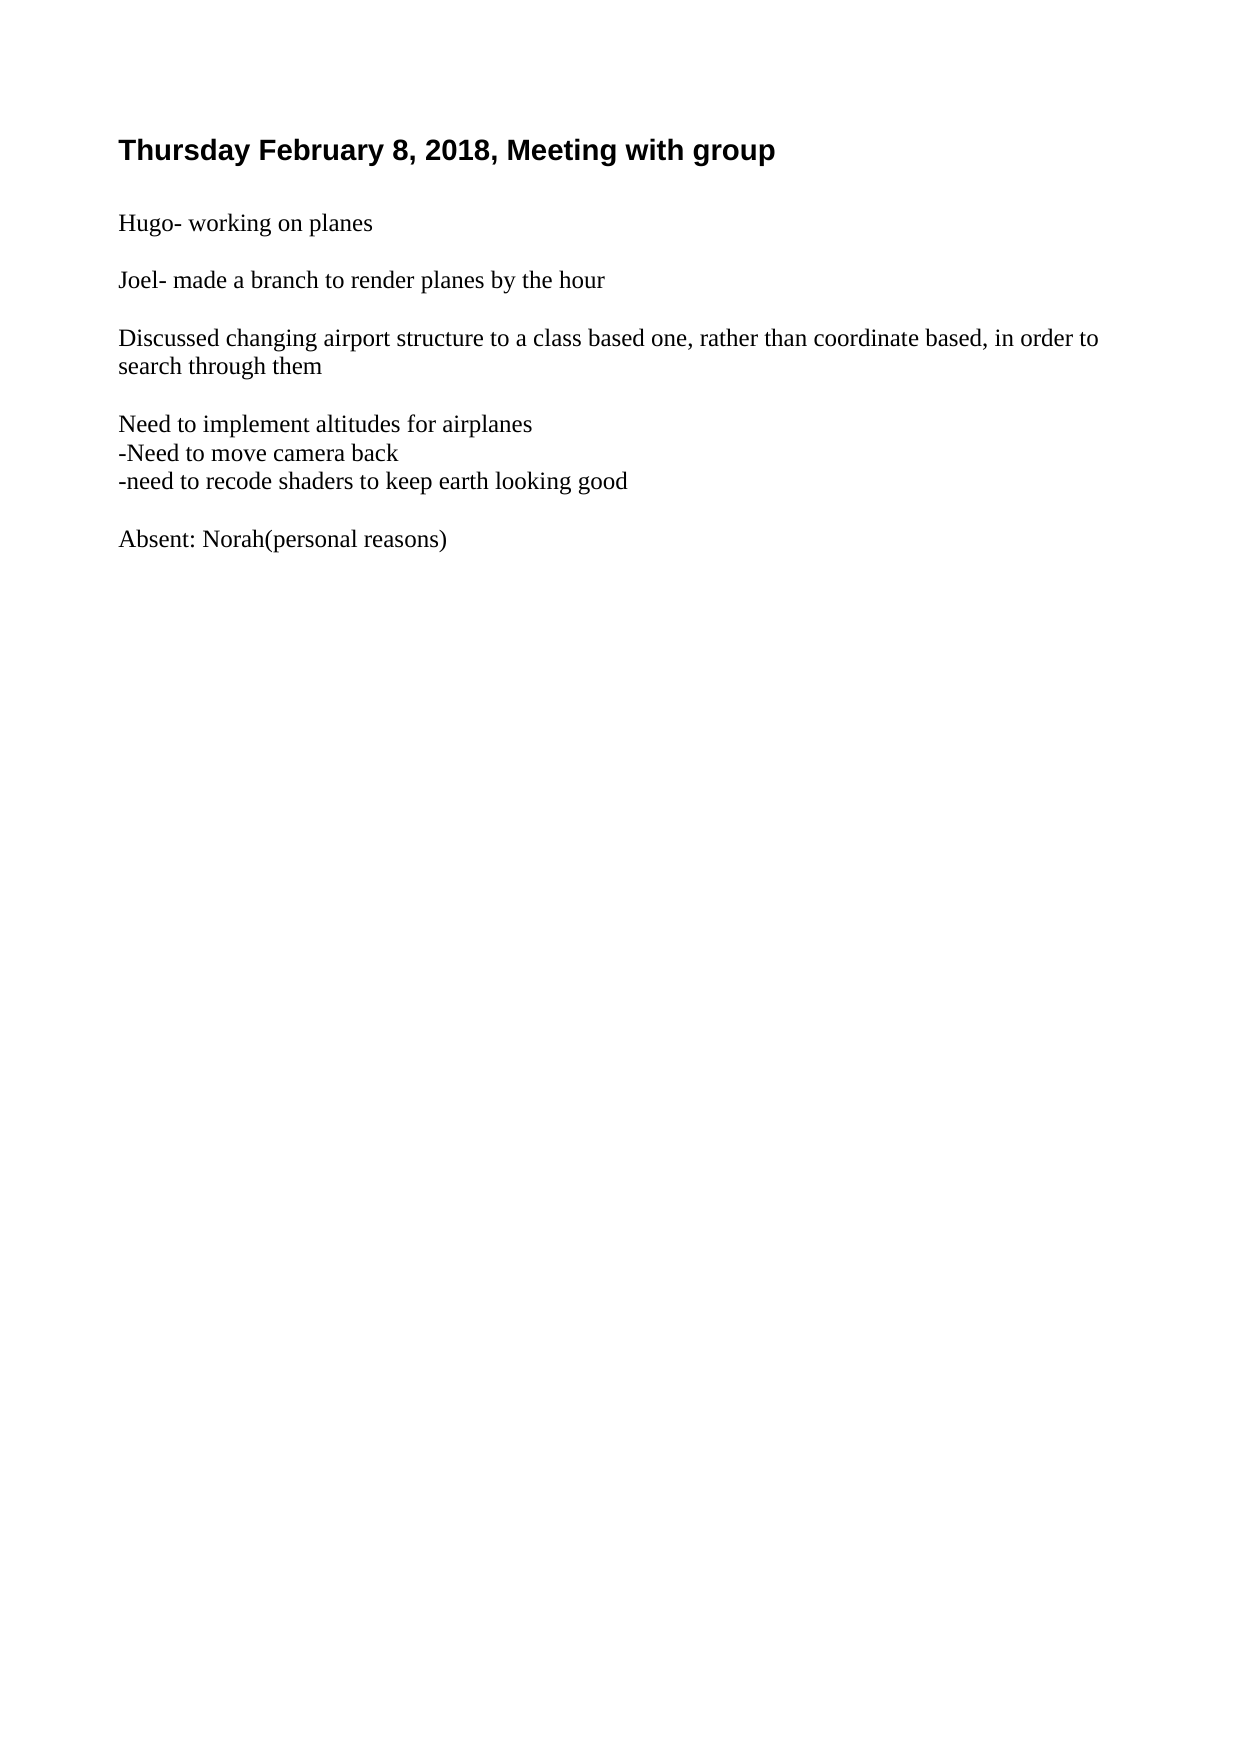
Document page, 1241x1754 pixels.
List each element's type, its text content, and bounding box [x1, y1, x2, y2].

text Need to implement altitudes for airplanes [118, 409, 1122, 438]
text -need to recode shaders to keep earth looking good [118, 466, 1122, 495]
text Hugo- working on planes [118, 208, 1122, 236]
text -Need to move camera back [118, 438, 1122, 466]
subtitle Thursday February 8, 2018, Meeting with group [118, 133, 1122, 166]
text Discussed changing airport structure to a class based one, rather than coordinate based, in order to search through them [118, 323, 1122, 380]
text Absent: Norah(personal reasons) [118, 524, 1122, 553]
text Joel- made a branch to render planes by the hour [118, 265, 1122, 294]
